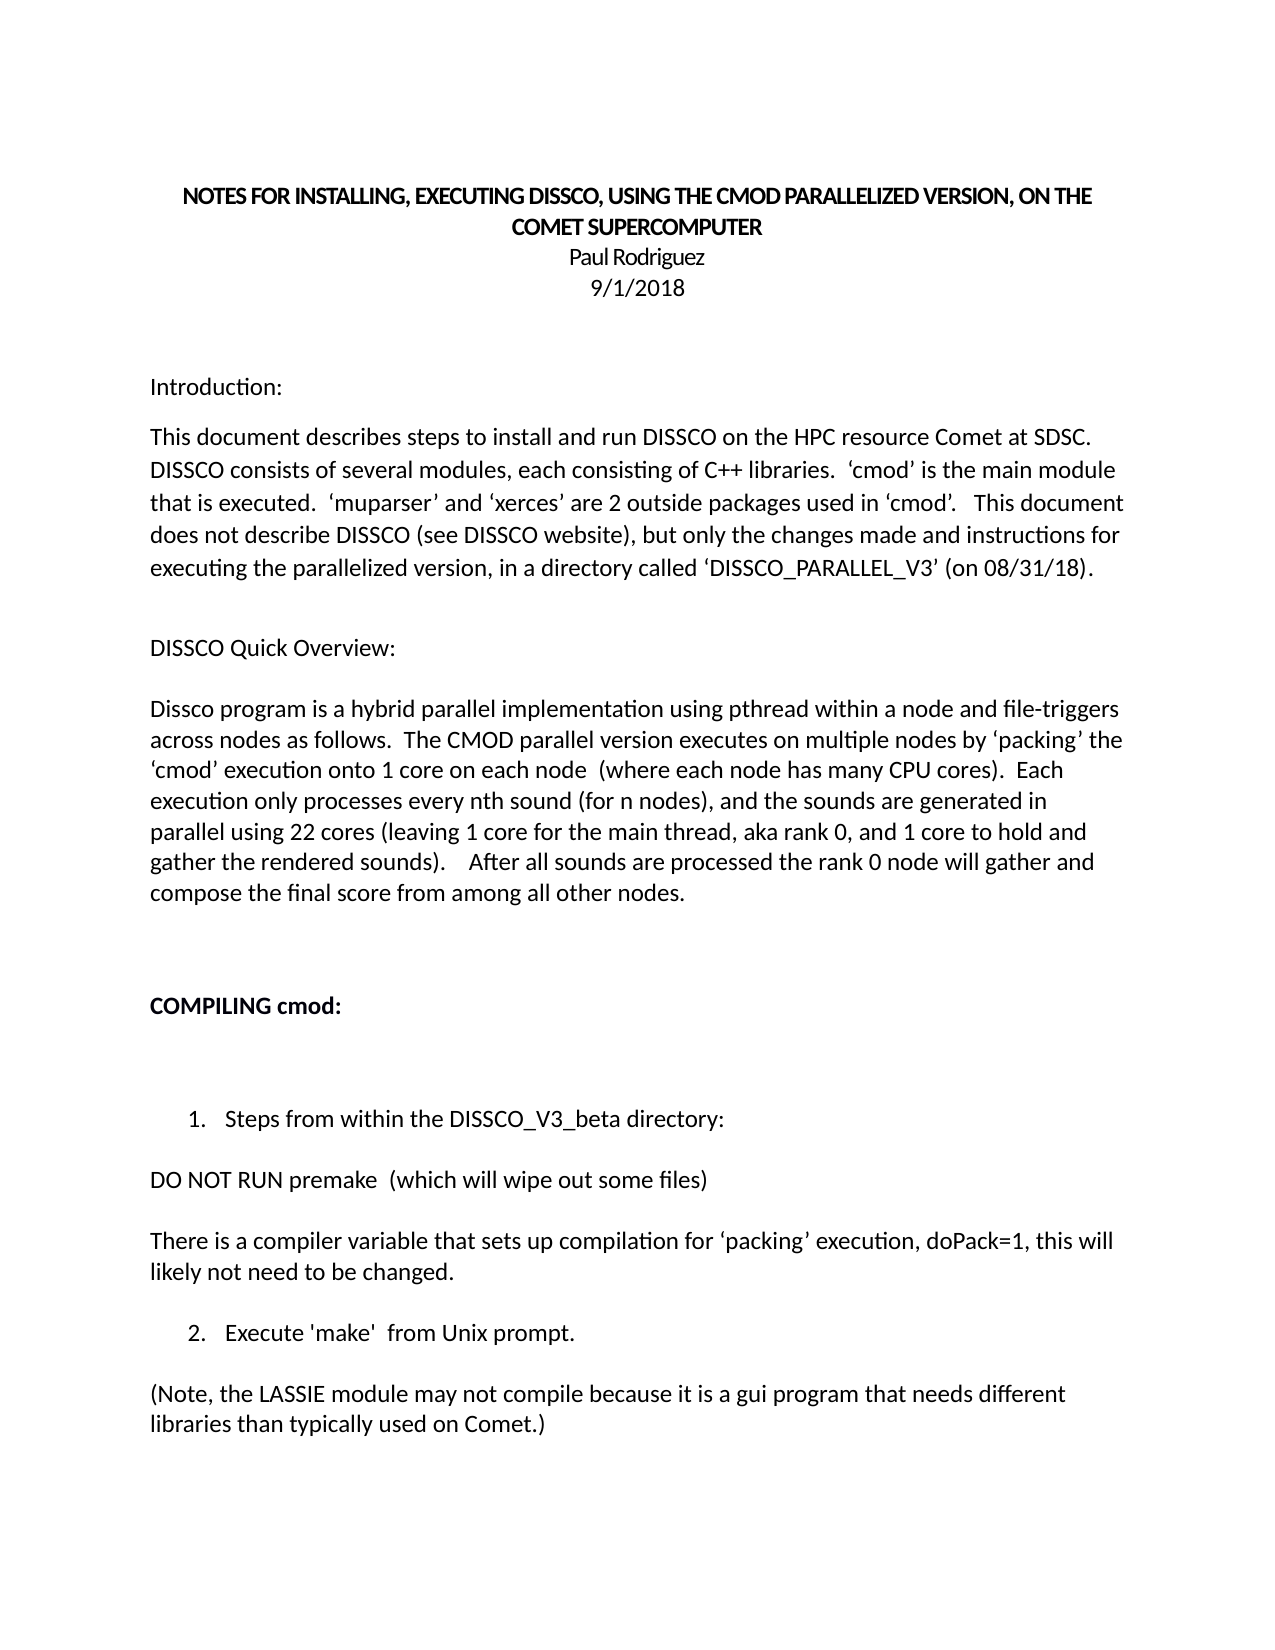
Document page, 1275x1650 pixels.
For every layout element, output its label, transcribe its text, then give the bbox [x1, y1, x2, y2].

text DO NOT RUN premake (which will wipe out some files) [150, 1164, 1125, 1195]
list Steps from within the DISSCO_V3_beta directory: [187, 1103, 1125, 1134]
list Execute 'make' from Unix prompt. [187, 1317, 1125, 1347]
text This document describes steps to install and run DISSCO on the HPC resource Comet at SDSC. DISSCO consists of several modules, each consisting of C++ libraries. ‘cmod’ is the main module that is executed. ‘muparser’ and ‘xerces’ are 2 outside packages used in ‘cmod’. This document does not describe DISSCO (see DISSCO website), but only the changes made and instructions for executing the parallelized version, in a directory called ‘DISSCO_PARALLEL_V3’ (on 08/31/18). [150, 421, 1125, 583]
text (Note, the LASSIE module may not compile because it is a gui program that needs different libraries than typically used on Comet.) [150, 1378, 1125, 1439]
text Dissco program is a hybrid parallel implementation using pthread within a node and file-triggers across nodes as follows. The CMOD parallel version executes on multiple nodes by ‘packing’ the ‘cmod’ execution onto 1 core on each node (where each node has many CPU cores). Each execution only processes every nth sound (for n nodes), and the sounds are generated in parallel using 22 cores (leaving 1 core for the main thread, aka rank 0, and 1 core to hold and gather the rendered sounds). After all sounds are processed the rank 0 node will gather and compose the final score from among all other nodes. [150, 694, 1125, 907]
title Paul Rodriguez [150, 242, 1125, 272]
title NOTES FOR INSTALLING, EXECUTING DISSCO, USING THE CMOD PARALLELIZED VERSION, ON THE COMET SUPERCOMPUTER [150, 181, 1125, 242]
subtitle COMPILING cmod: [150, 990, 1125, 1021]
text There is a compiler variable that sets up compilation for ‘packing’ execution, doPack=1, this will likely not need to be changed. [150, 1225, 1125, 1286]
text 9/1/2018 [150, 272, 1125, 303]
text Introduction: [150, 371, 1125, 402]
text DISSCO Quick Overview: [150, 633, 1125, 663]
